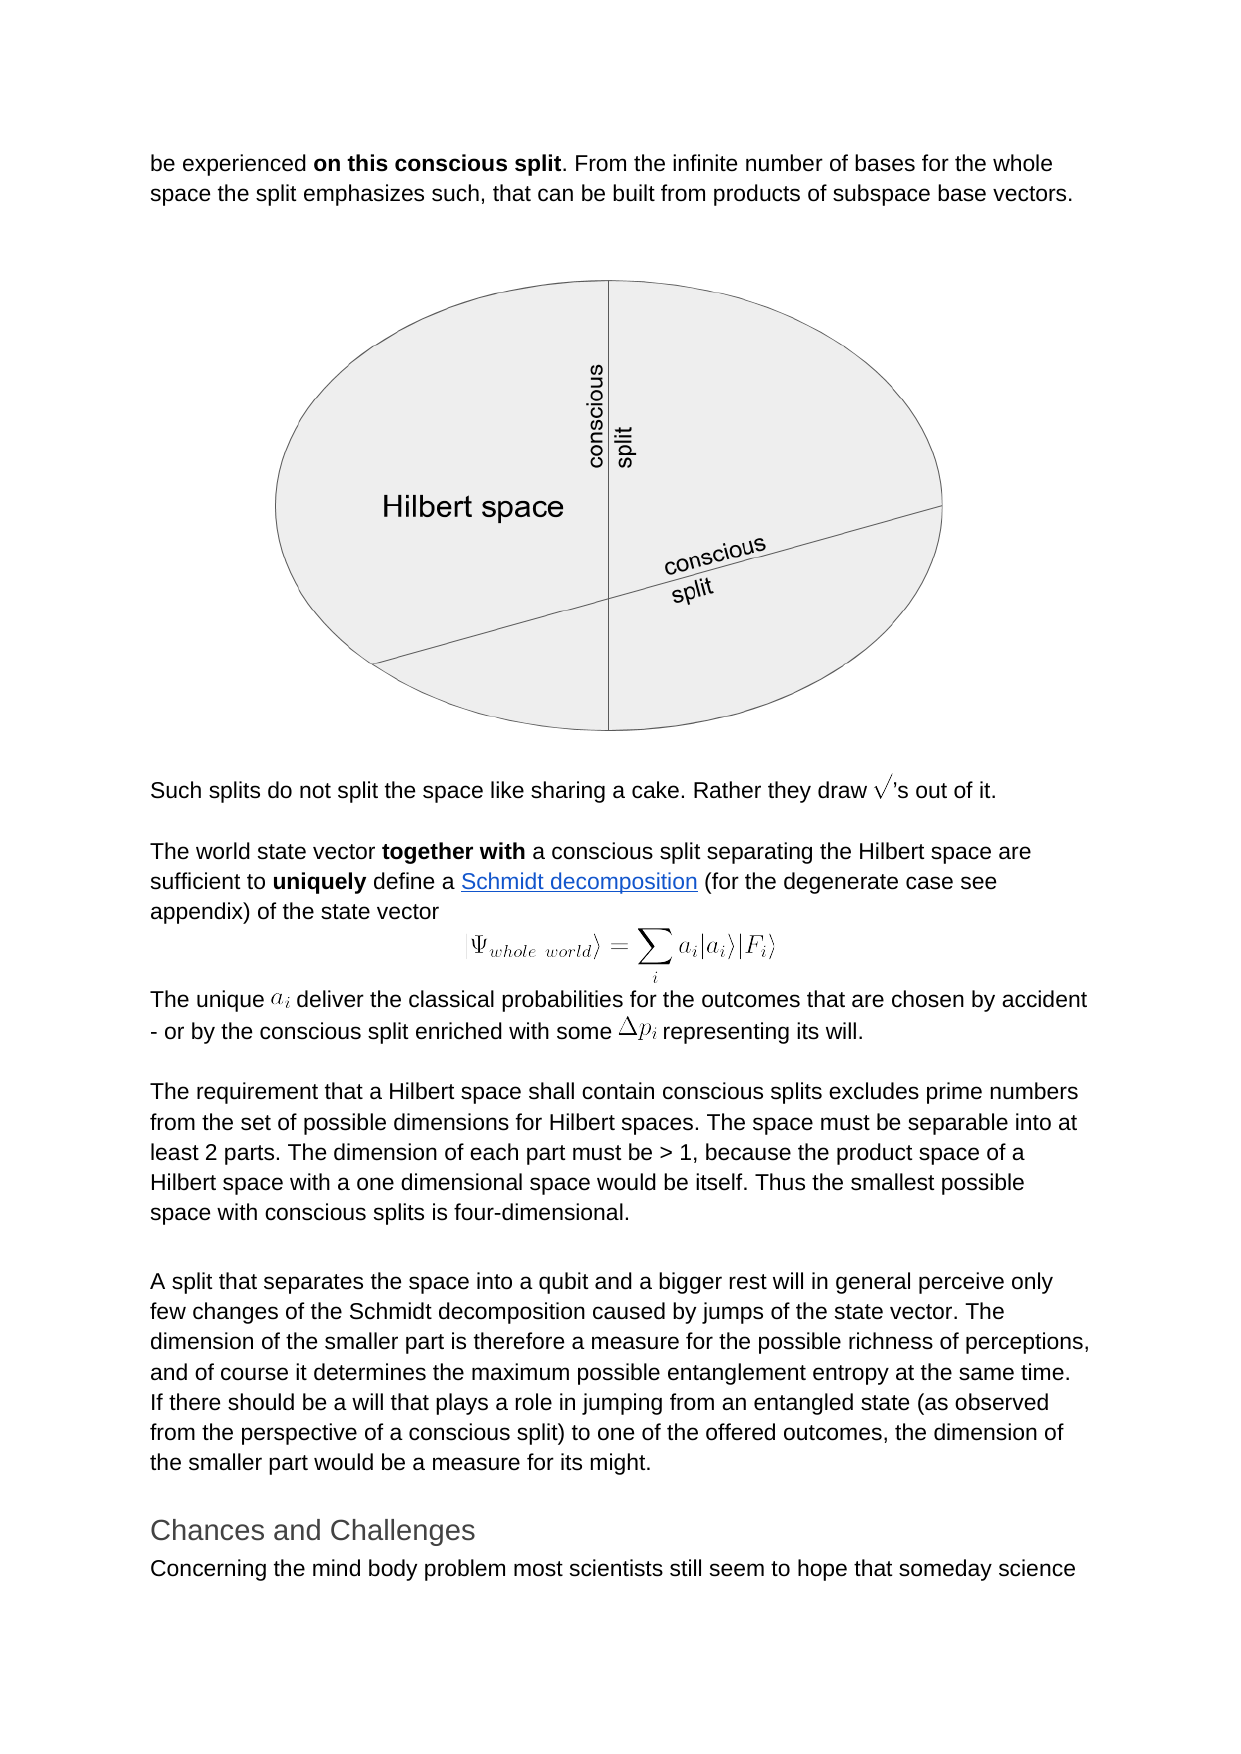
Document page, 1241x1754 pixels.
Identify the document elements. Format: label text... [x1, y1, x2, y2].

text A split that separates the space into a qubit and a bigger rest will in general perceive only few changes of the Schmidt decomposition caused by jumps of the state vector. The dimension of the smaller part is therefore a measure for the possible richness of perceptions, and of course it determines the maximum possible entanglement entropy at the same time. [150, 1268, 1090, 1385]
text If there should be a will that plays a role in jumping from an entangled state (as observed from the perspective of a conscious split) to one of the offered outcomes, the dimension of the smaller part would be a measure for its might. [150, 1389, 1090, 1476]
picture [466, 928, 775, 983]
text be experienced on this conscious split. From the infinite number of bases for the whole space the split emphasizes such, that can be built from products of subspace base vectors. [150, 150, 1090, 207]
picture [271, 993, 290, 1008]
picture [873, 773, 893, 799]
text Concerning the mind body problem most scientists still seem to hope that someday science [150, 1554, 1090, 1581]
text The unique deliver the classical probabilities for the outcomes that are chosen by accident - or by the conscious split enriched with some representing its will. [150, 986, 1090, 1044]
text The world state vector together with a conscious split separating the Hilbert space are sufficient to uniquely define a Schmidt decomposition (for the degenerate case see appendix) of the state vector [150, 838, 1090, 924]
picture [150, 240, 1091, 770]
text Such splits do not split the space like sharing a cake. Rather they draw ’s out of it. [150, 774, 1090, 803]
subtitle Chances and Challenges [150, 1513, 1090, 1546]
text The requirement that a Hilbert space shall contain conscious splits excludes prime numbers from the set of possible dimensions for Hilbert spaces. The space must be separable into at least 2 parts. The dimension of each part must be > 1, because the product space of a Hilbert space with a one dimensional space would be itself. Thus the smallest possible space with conscious splits is four-dimensional. [150, 1078, 1090, 1226]
picture [618, 1016, 657, 1040]
